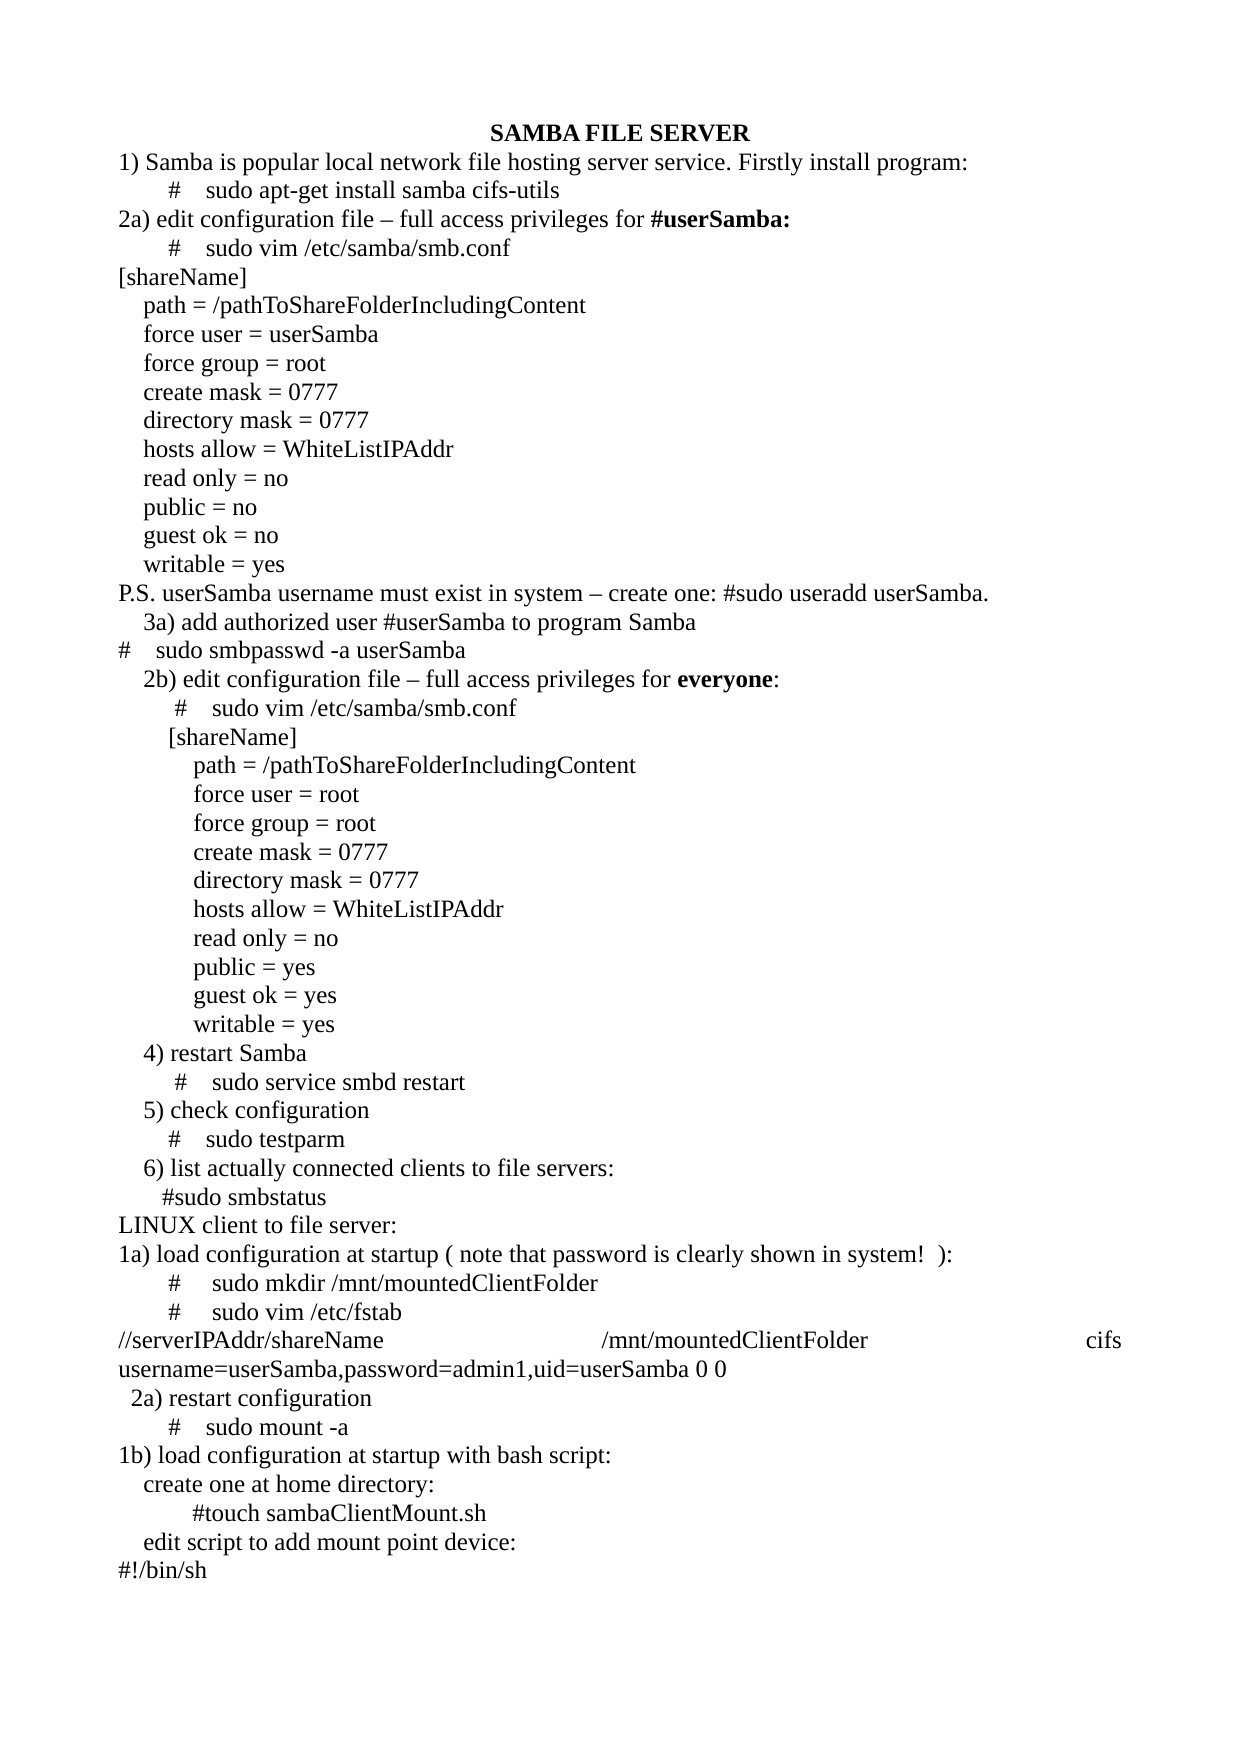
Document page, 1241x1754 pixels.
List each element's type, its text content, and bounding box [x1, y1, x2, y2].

text create mask = 0777 [118, 837, 1122, 866]
text # sudo mount -a [118, 1412, 1122, 1441]
text [shareName] [118, 262, 1122, 291]
text edit script to add mount point device: [118, 1527, 1122, 1556]
text 2a) edit configuration file – full access privileges for #userSamba: [118, 204, 1122, 233]
text #sudo smbstatus [118, 1182, 1122, 1211]
text create mask = 0777 [118, 377, 1122, 406]
text #!/bin/sh [118, 1556, 1122, 1584]
text force user = userSamba [118, 319, 1122, 348]
text 5) check configuration [118, 1096, 1122, 1124]
text path = /pathToShareFolderIncludingContent [118, 291, 1122, 319]
text 1) Samba is popular local network file hosting server service. Firstly install program: [118, 147, 1122, 176]
text //serverIPAddr/shareName /mnt/mountedClientFolder cifs username=userSamba,password=admin1,uid=userSamba 0 0 [118, 1326, 1122, 1383]
text guest ok = no [118, 521, 1122, 549]
text public = no [118, 492, 1122, 521]
text P.S. userSamba username must exist in system – create one: #sudo useradd userSamba. [118, 578, 1122, 607]
text writable = yes [118, 549, 1122, 578]
text public = yes [118, 952, 1122, 981]
text # sudo apt-get install samba cifs-utils [118, 176, 1122, 204]
text # sudo vim /etc/samba/smb.conf [118, 233, 1122, 262]
text SAMBA FILE SERVER [118, 118, 1122, 147]
text read only = no [118, 923, 1122, 952]
text 3a) add authorized user #userSamba to program Samba [118, 607, 1122, 636]
text [shareName] [118, 722, 1122, 751]
text directory mask = 0777 [118, 866, 1122, 894]
text 2b) edit configuration file – full access privileges for everyone: [118, 664, 1122, 693]
text force group = root [118, 348, 1122, 377]
text # sudo mkdir /mnt/mountedClientFolder [118, 1268, 1122, 1297]
text # sudo smbpasswd -a userSamba [118, 636, 1122, 664]
text #touch sambaClientMount.sh [118, 1498, 1122, 1527]
text writable = yes [118, 1009, 1122, 1038]
text force group = root [118, 808, 1122, 837]
text create one at home directory: [118, 1469, 1122, 1498]
text directory mask = 0777 [118, 406, 1122, 434]
text path = /pathToShareFolderIncludingContent [118, 751, 1122, 779]
text # sudo vim /etc/fstab [118, 1297, 1122, 1326]
text force user = root [118, 779, 1122, 808]
text 1a) load configuration at startup ( note that password is clearly shown in system! ): [118, 1239, 1122, 1268]
text 6) list actually connected clients to file servers: [118, 1153, 1122, 1182]
text # sudo service smbd restart [118, 1067, 1122, 1096]
text LINUX client to file server: [118, 1211, 1122, 1239]
text 4) restart Samba [118, 1038, 1122, 1067]
text guest ok = yes [118, 981, 1122, 1009]
text # sudo vim /etc/samba/smb.conf [118, 693, 1122, 722]
text # sudo testparm [118, 1124, 1122, 1153]
text hosts allow = WhiteListIPAddr [118, 434, 1122, 463]
text read only = no [118, 463, 1122, 492]
text hosts allow = WhiteListIPAddr [118, 894, 1122, 923]
text 2a) restart configuration [118, 1383, 1122, 1412]
text 1b) load configuration at startup with bash script: [118, 1441, 1122, 1469]
